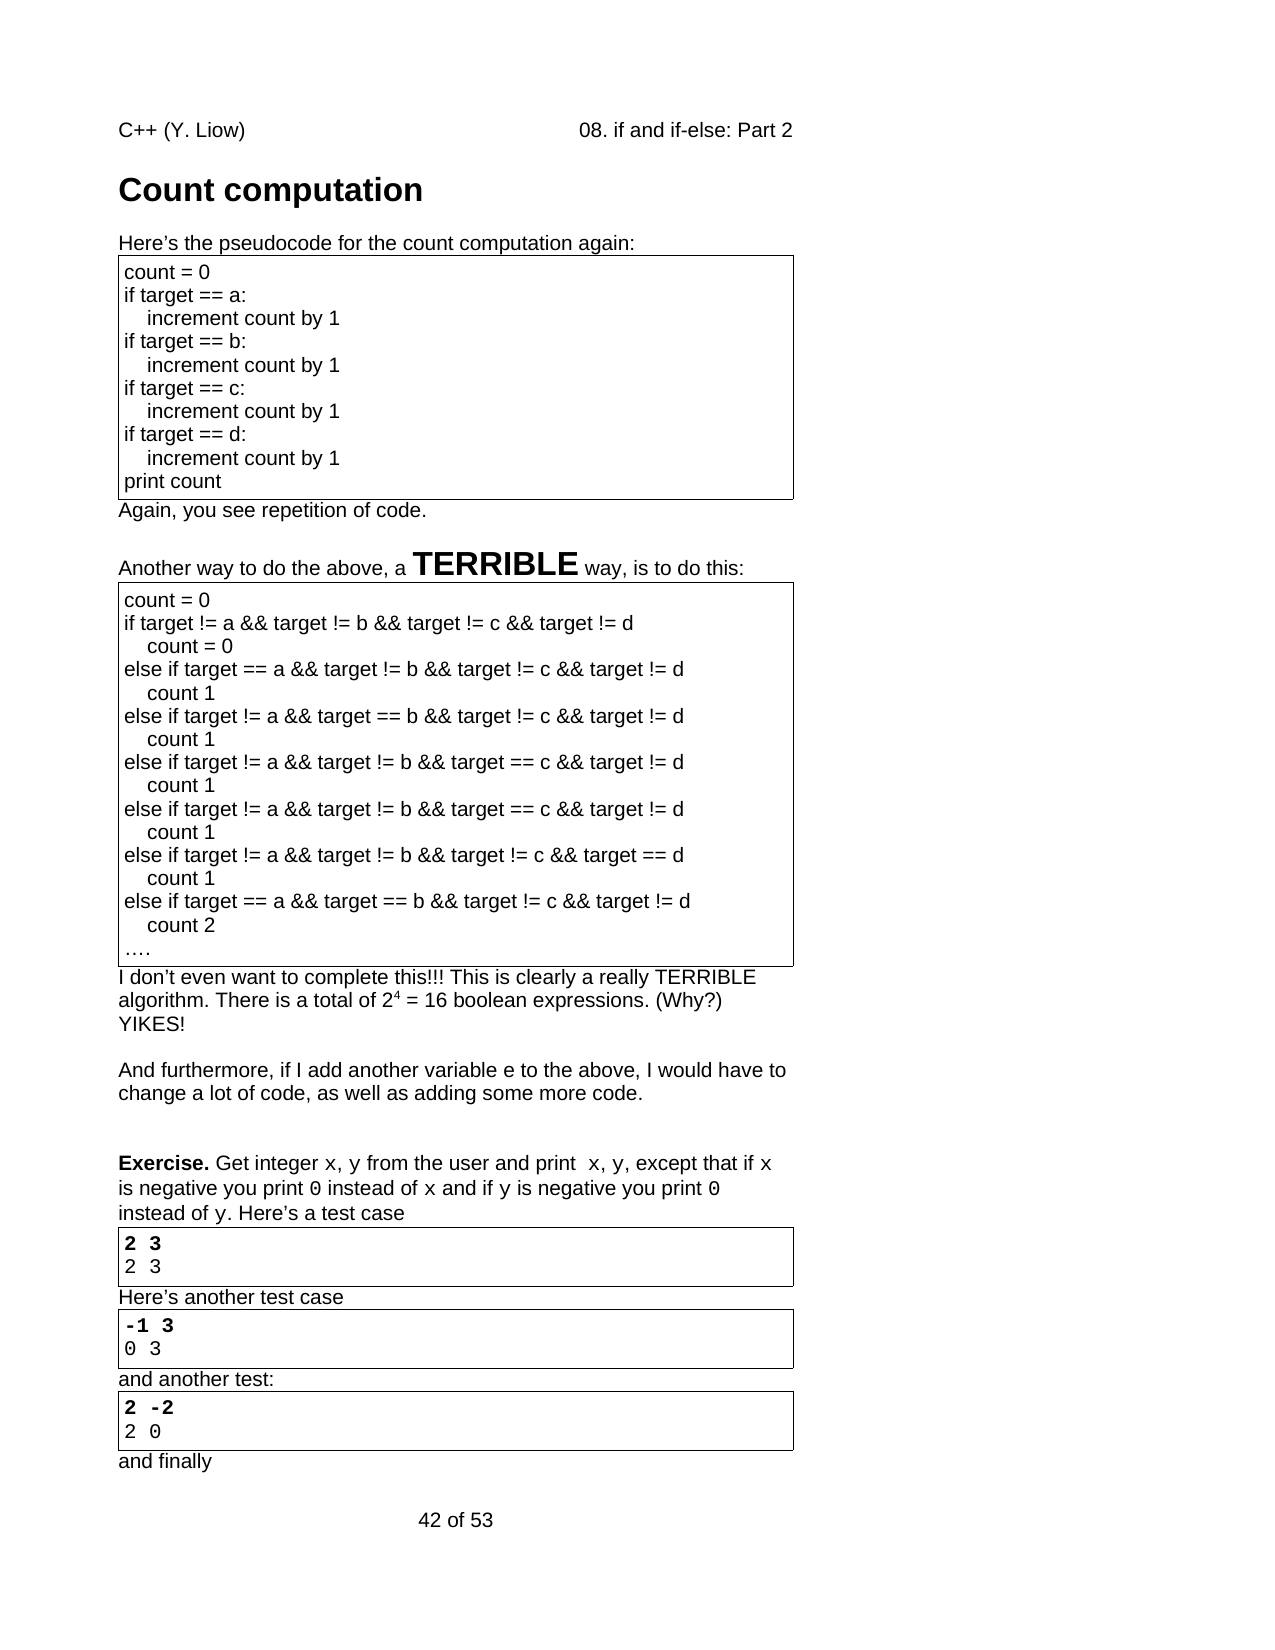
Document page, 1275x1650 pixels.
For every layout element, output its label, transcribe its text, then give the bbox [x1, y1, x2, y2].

text and finally [118, 1451, 793, 1473]
text And furthermore, if I add another variable e to the above, I would have to change a lot of code, as well as adding some more code. [118, 1058, 793, 1105]
text I don’t even want to complete this!!! This is clearly a really TERRIBLE algorithm. There is a total of 24 = 16 boolean expressions. (Why?) YIKES! [118, 967, 793, 1035]
text Again, you see repetition of code. [118, 500, 793, 522]
text Here’s the pseudocode for the count computation again: [118, 231, 793, 254]
table_header count = 0 if target == a: increment count by 1 if target == b: increment count by 1 if target == c: increment count by 1 if target == d: increment count by 1 print count [119, 256, 793, 498]
text Exercise. Get integer x, y from the user and print x, y, except that if x is negative you print 0 instead of x and if y is negative you print 0 instead of y. Here’s a test case [118, 1151, 793, 1227]
table_header 2 -2 2 0 [119, 1392, 793, 1450]
table_header -1 3 0 3 [119, 1310, 793, 1368]
text Count computation [118, 171, 793, 208]
text and another test: [118, 1369, 793, 1391]
table_header 2 3 2 3 [119, 1228, 793, 1286]
text Here’s another test case [118, 1287, 793, 1309]
text Another way to do the above, a TERRIBLE way, is to do this: [118, 545, 793, 582]
table_header count = 0 if target != a && target != b && target != c && target != d count = 0 else if target == a && target != b && target != c && target != d count 1 else if target != a && target == b && target != c && target != d count 1 else if target != a && target != b && target == c && target != d count 1 else if target != a && target != b && target == c && target != d count 1 else if target != a && target != b && target != c && target == d count 1 else if target == a && target == b && target != c && target != d count 2 …. [119, 583, 793, 966]
